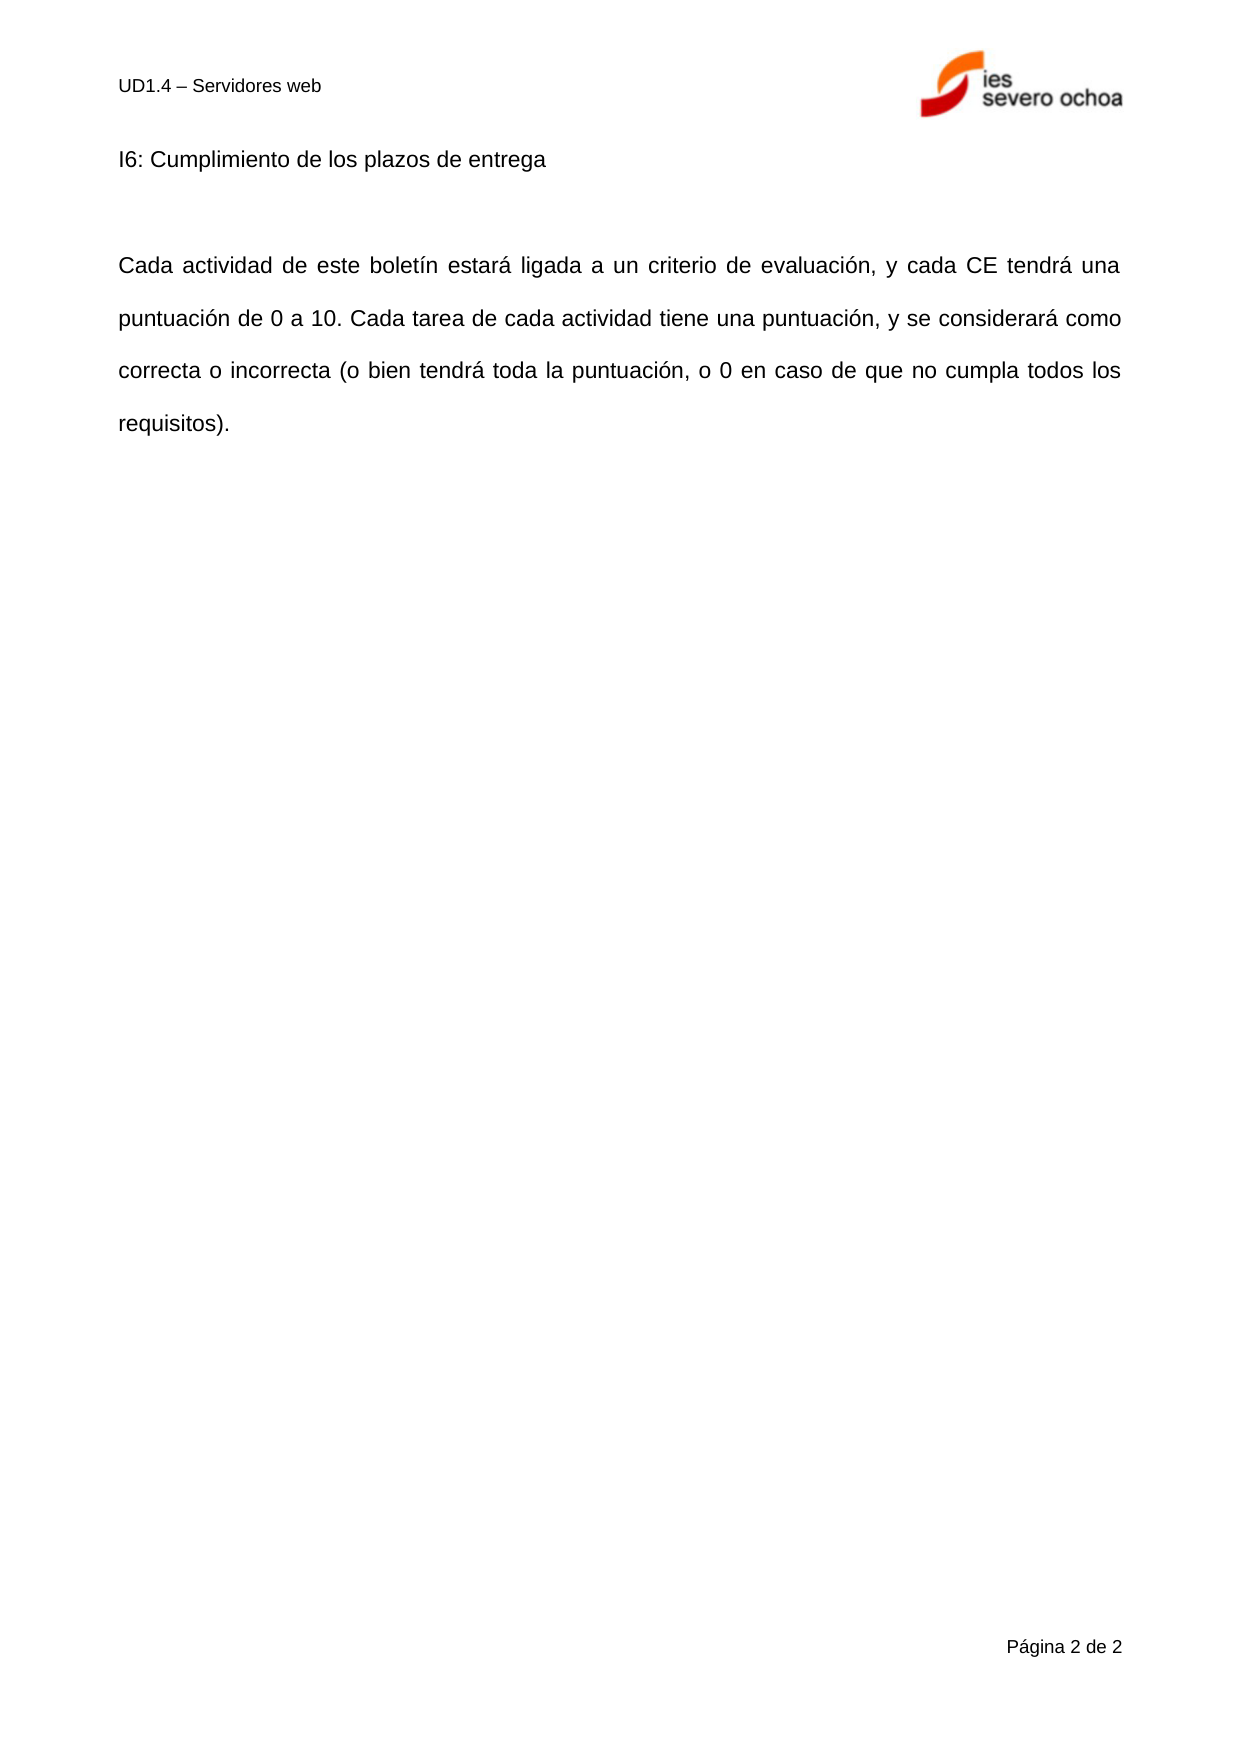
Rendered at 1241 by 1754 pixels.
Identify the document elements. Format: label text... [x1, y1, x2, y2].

text Cada actividad de este boletín estará ligada a un criterio de evaluación, y cada CE tendrá una puntuación de 0 a 10. Cada tarea de cada actividad tiene una puntuación, y se considerará como correcta o incorrecta (o bien tendrá toda la puntuación, o 0 en caso de que no cumpla todos los requisitos). [118, 252, 1122, 436]
text I6: Cumplimiento de los plazos de entrega [118, 118, 1122, 173]
